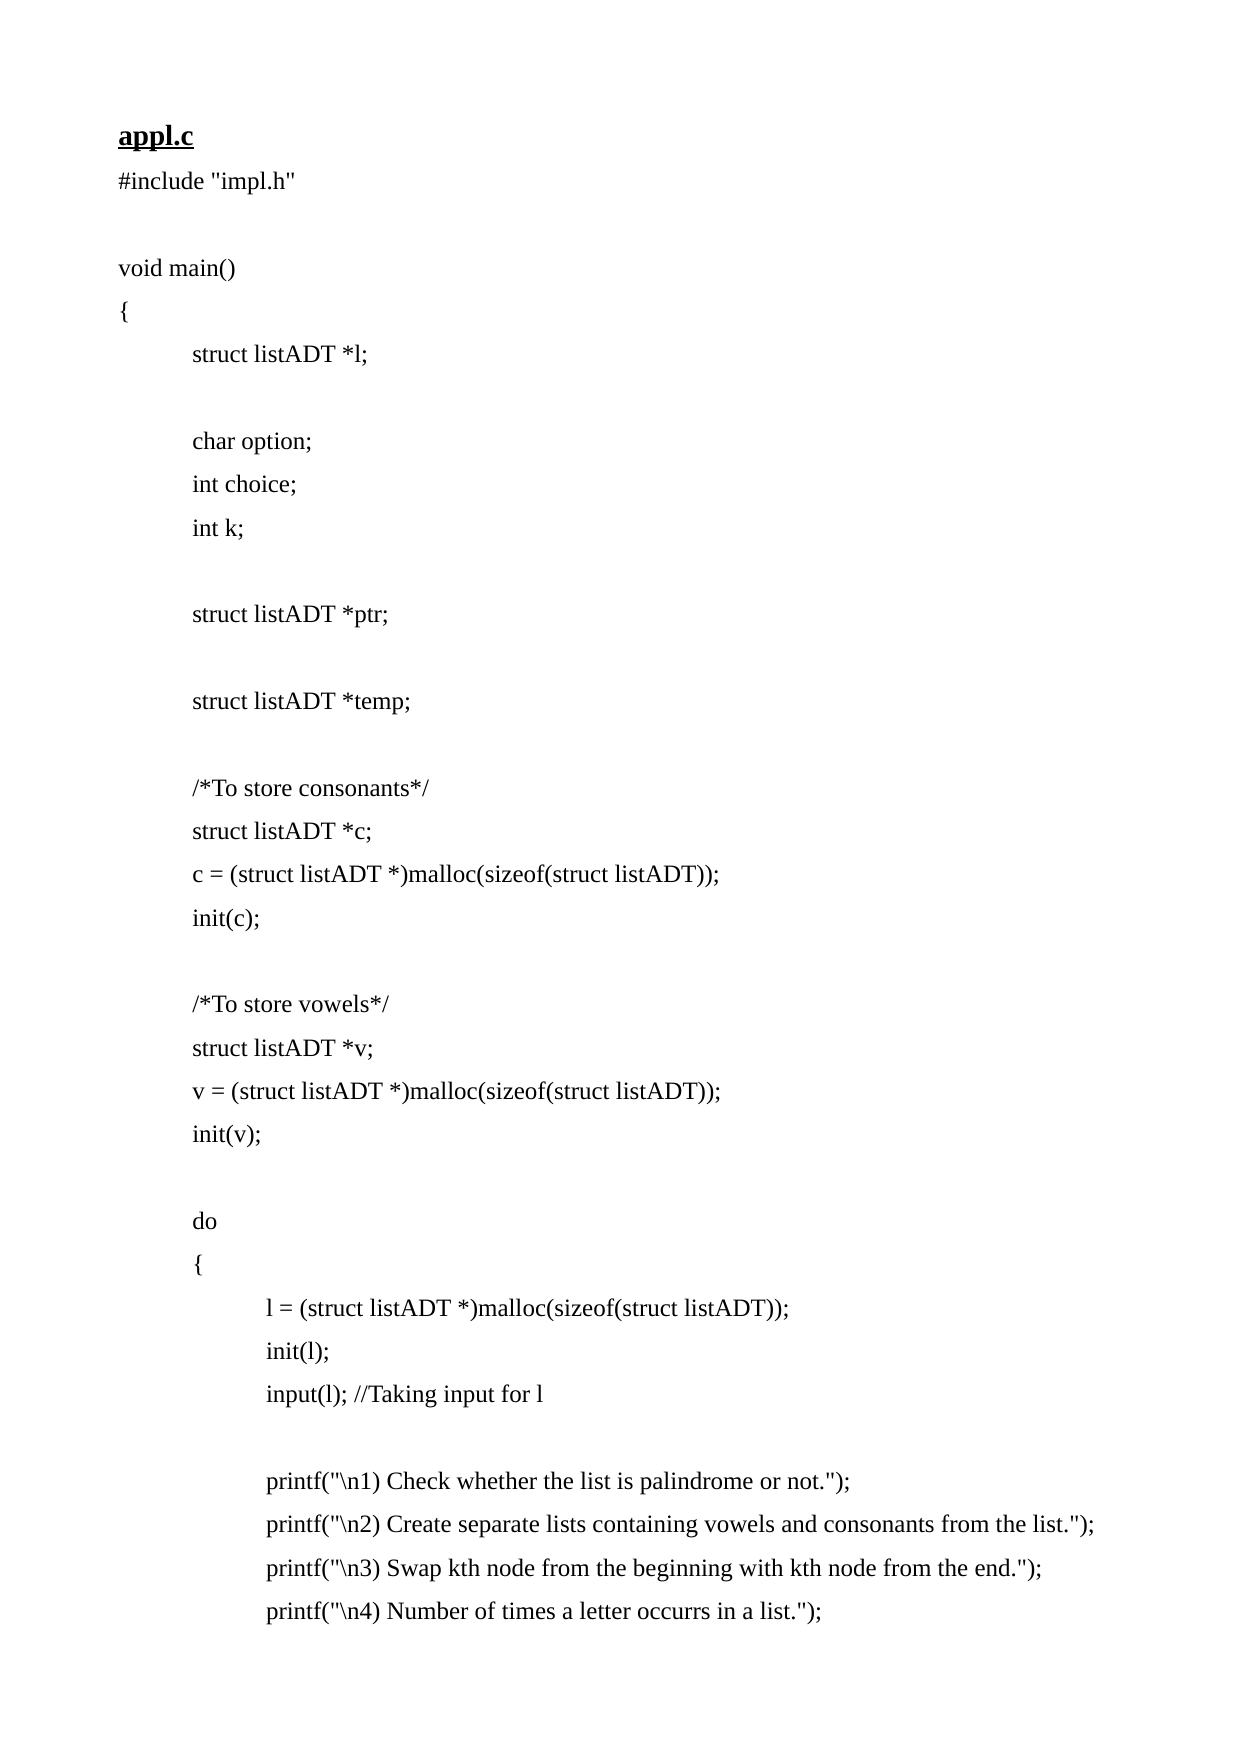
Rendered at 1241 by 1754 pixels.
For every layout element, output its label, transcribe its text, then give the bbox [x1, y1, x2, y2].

text struct listADT *c; [118, 816, 1122, 845]
text int k; [118, 513, 1122, 542]
text struct listADT *ptr; [118, 599, 1122, 628]
text int choice; [118, 469, 1122, 498]
text input(l); //Taking input for l [118, 1379, 1122, 1408]
text c = (struct listADT *)malloc(sizeof(struct listADT)); [118, 859, 1122, 888]
text { [118, 296, 1122, 325]
text char option; [118, 426, 1122, 455]
text init(v); [118, 1119, 1122, 1148]
text struct listADT *temp; [118, 686, 1122, 715]
text v = (struct listADT *)malloc(sizeof(struct listADT)); [118, 1076, 1122, 1105]
text init(c); [118, 903, 1122, 932]
text struct listADT *v; [118, 1033, 1122, 1062]
text /*To store consonants*/ [118, 773, 1122, 802]
text init(l); [118, 1336, 1122, 1365]
text { [118, 1249, 1122, 1278]
text appl.c [118, 118, 1122, 152]
text void main() [118, 253, 1122, 282]
text #include "impl.h" [118, 166, 1122, 195]
text printf("\n1) Check whether the list is palindrome or not."); [118, 1466, 1122, 1495]
text printf("\n2) Create separate lists containing vowels and consonants from the list."); [118, 1509, 1122, 1538]
text do [118, 1206, 1122, 1235]
text printf("\n4) Number of times a letter occurrs in a list."); [118, 1596, 1122, 1625]
text /*To store vowels*/ [118, 989, 1122, 1018]
text printf("\n3) Swap kth node from the beginning with kth node from the end."); [118, 1553, 1122, 1582]
text struct listADT *l; [118, 339, 1122, 368]
text l = (struct listADT *)malloc(sizeof(struct listADT)); [118, 1293, 1122, 1322]
